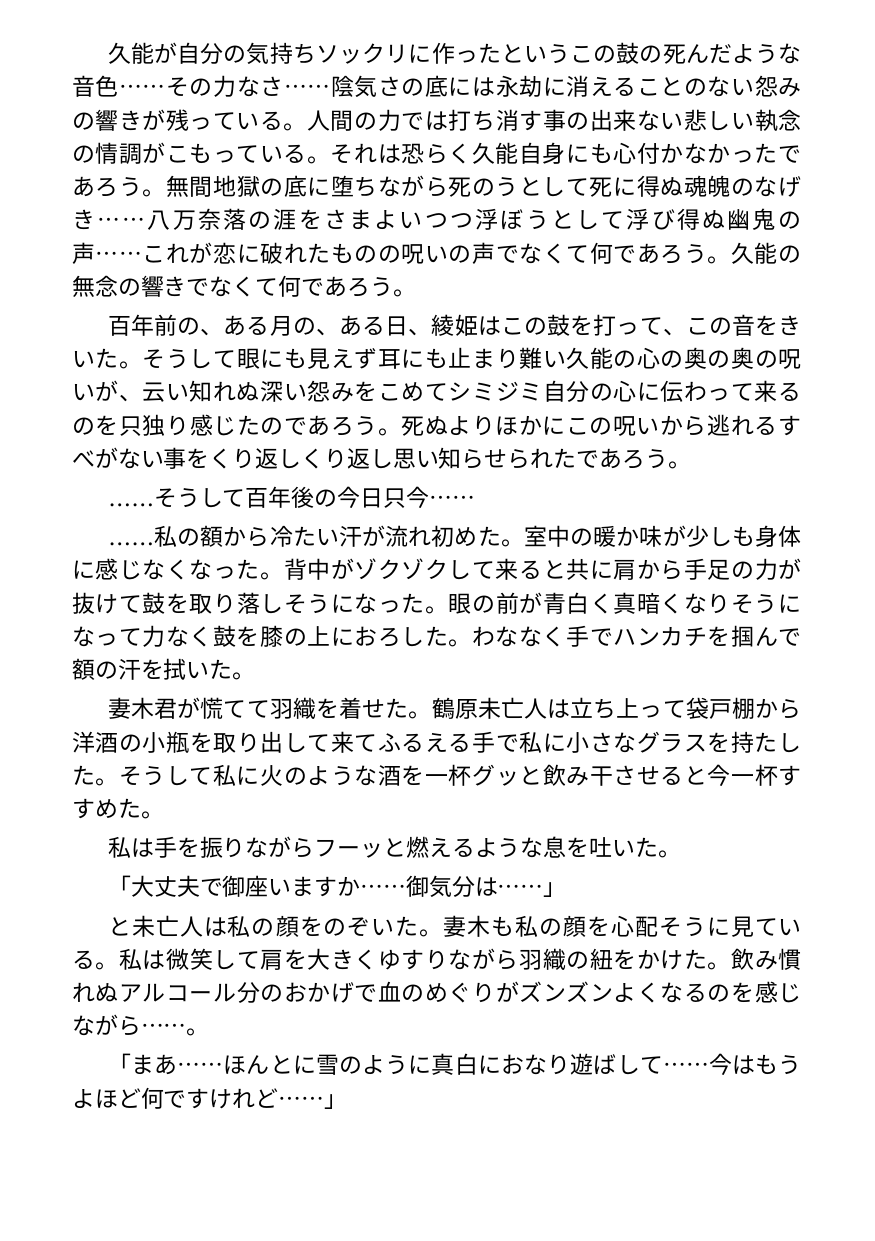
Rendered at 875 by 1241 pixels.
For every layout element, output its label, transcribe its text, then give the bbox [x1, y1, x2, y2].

text 久能が自分の気持ちソックリに作ったというこの鼓の死んだような音色……その力なさ……陰気さの底には永劫に消えることのない怨みの響きが残っている。人間の力では打ち消す事の出来ない悲しい執念の情調がこもっている。それは恐らく久能自身にも心付かなかったであろう。無間地獄の底に堕ちながら死のうとして死に得ぬ魂魄のなげき……八万奈落の涯をさまよいつつ浮ぼうとして浮び得ぬ幽鬼の声……これが恋に破れたものの呪いの声でなくて何であろう。久能の無念の響きでなくて何であろう。 [72, 36, 802, 302]
text ……私の額から冷たい汗が流れ初めた。室中の暖か味が少しも身体に感じなくなった。背中がゾクゾクして来ると共に肩から手足の力が抜けて鼓を取り落しそうになった。眼の前が青白く真暗くなりそうになって力なく鼓を膝の上におろした。わななく手でハンカチを掴んで額の汗を拭いた。 [72, 519, 802, 685]
text 百年前の、ある月の、ある日、綾姫はこの鼓を打って、この音をきいた。そうして眼にも見えず耳にも止まり難い久能の心の奥の奥の呪いが、云い知れぬ深い怨みをこめてシミジミ自分の心に伝わって来るのを只独り感じたのであろう。死ぬよりほかにこの呪いから逃れるすべがない事をくり返しくり返し思い知らせられたであろう。 [72, 308, 802, 474]
text 妻木君が慌てて羽織を着せた。鶴原未亡人は立ち上って袋戸棚から洋酒の小瓶を取り出して来てふるえる手で私に小さなグラスを持たした。そうして私に火のような酒を一杯グッと飲み干させると今一杯すすめた。 [72, 691, 802, 824]
text 私は手を振りながらフーッと燃えるような息を吐いた。 [72, 830, 802, 863]
text ……そうして百年後の今日只今…… [72, 480, 802, 513]
text 「まあ……ほんとに雪のように真白におなり遊ばして……今はもうよほど何ですけれど……」 [72, 1047, 802, 1114]
text と未亡人は私の顔をのぞいた。妻木も私の顔を心配そうに見ている。私は微笑して肩を大きくゆすりながら羽織の紐をかけた。飲み慣れぬアルコール分のおかげで血のめぐりがズンズンよくなるのを感じながら……。 [72, 908, 802, 1041]
text 「大丈夫で御座いますか……御気分は……」 [72, 869, 802, 902]
